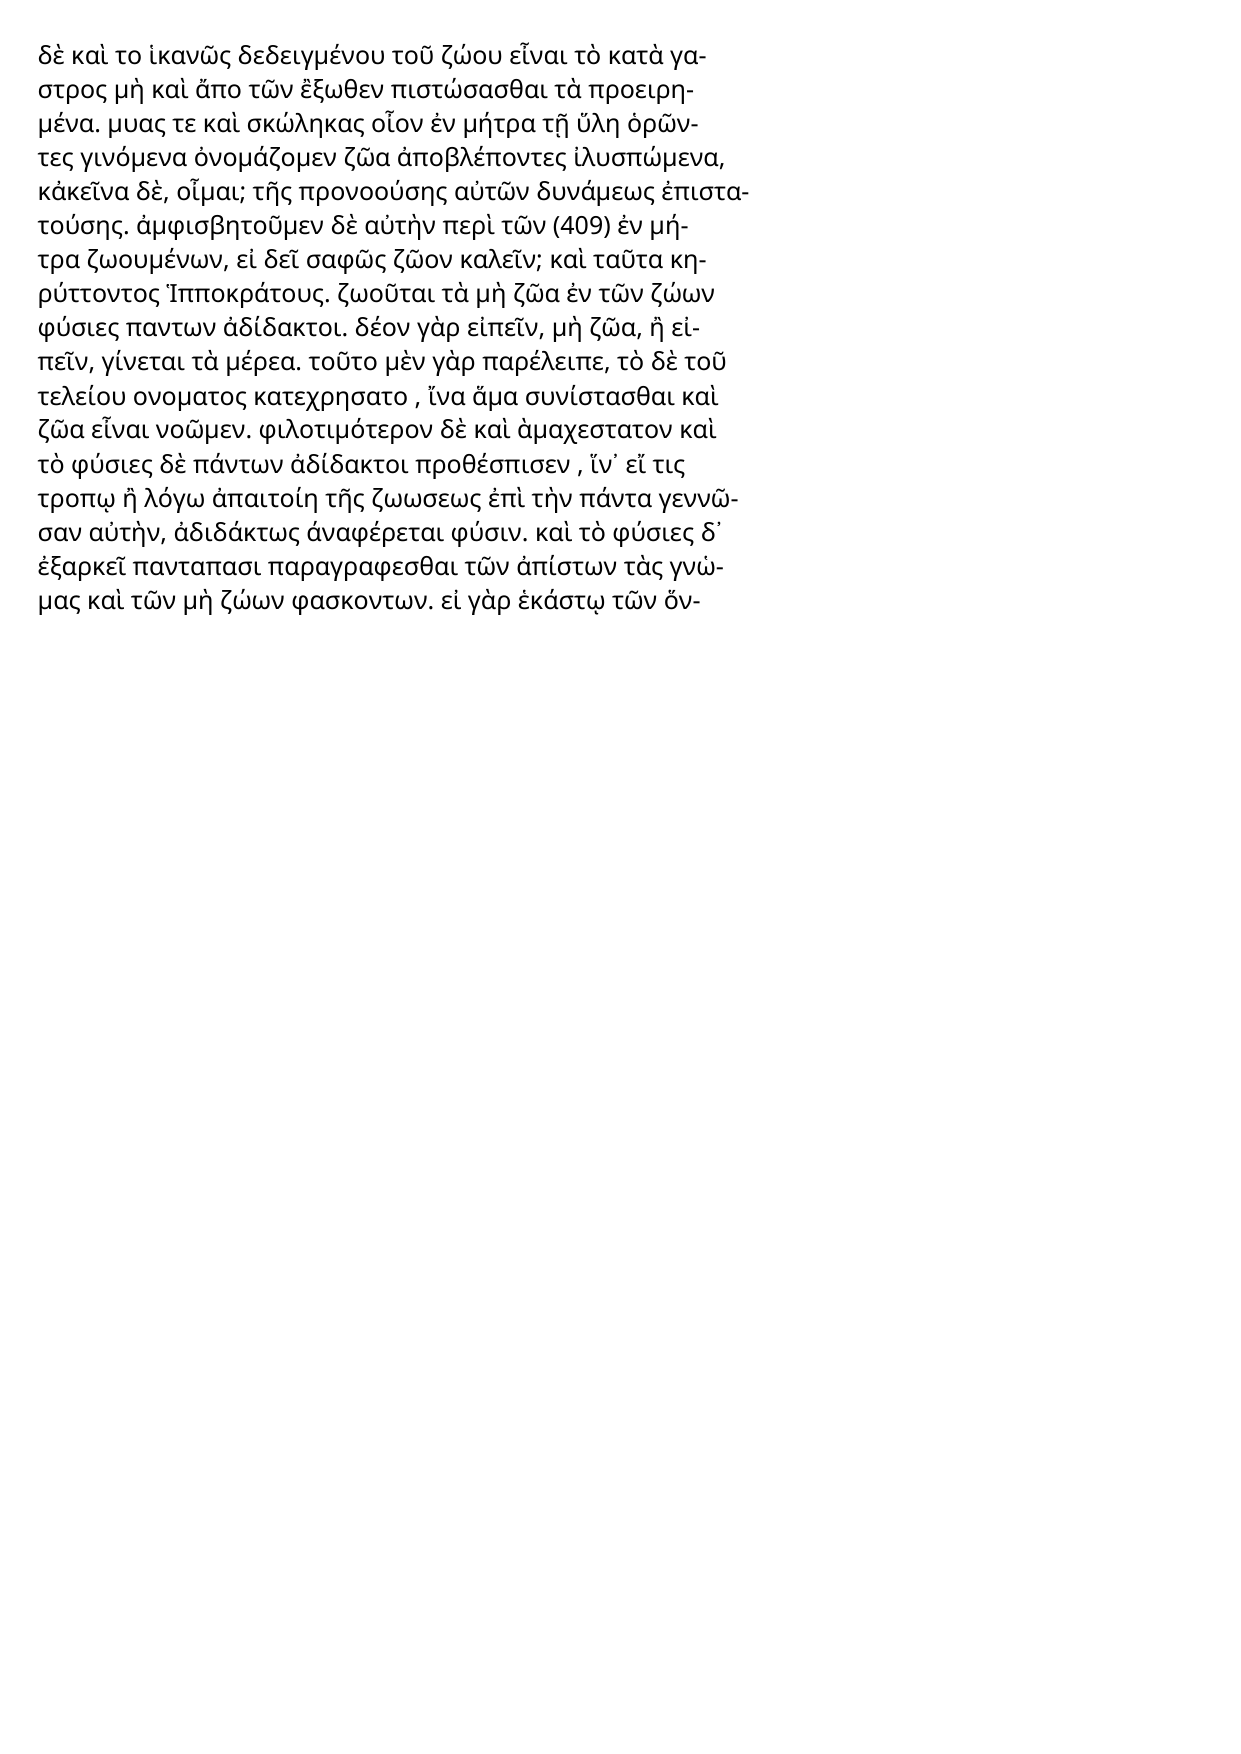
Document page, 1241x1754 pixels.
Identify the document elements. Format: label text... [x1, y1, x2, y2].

text δὲ καὶ το ἱκανῶς δεδειγμένου τοῦ ζώου εἶναι τὸ κατὰ γα- στρος μὴ καὶ ἄπο τῶν ἒξωθεν πιστώσασθαι τὰ προειρη- μένα. μυας τε καὶ σκώληκας οἶον ἐν μήτρα τῇ ὕλη ὁρῶν- τες γινόμενα ὀνομάζομεν ζῶα ἀποβλέποντες ἰλυσπώμενα, κἀκεῖνα δὲ, οἶμαι; τῆς προνοούσης αὐτῶν δυνάμεως ἐπιστα- τούσης. ἀμφισβητοῦμεν δὲ αὐτὴν περὶ τῶν (409) ἐν μή- τρα ζωουμένων, εἰ δεῖ σαφῶς ζῶον καλεῖν; καὶ ταῦτα κη- ρύττοντος Ἱπποκράτους. ζωοῦται τὰ μὴ ζῶα ἐν τῶν ζώων φύσιες παντων ἀδίδακτοι. δέον γὰρ εἰπεῖν, μὴ ζῶα, ἢ εἰ- πεῖν, γίνεται τὰ μέρεα. τοῦτο μὲν γὰρ παρέλειπε, τὸ δὲ τοῦ τελείου ονοματος κατεχρησατο , ἴνα ἅμα συνίστασθαι καὶ ζῶα εἶναι νοῶμεν. φιλοτιμότερον δὲ καὶ ὰμαχεστατον καὶ τὸ φύσιες δὲ πάντων ἀδίδακτοι προθέσπισεν , ἵν᾽ εἴ τις τροπῳ ἢ λόγω ἀπαιτοίη τῆς ζωωσεως ἐπὶ τὴν πάντα γεννῶ- σαν αὐτὴν, ἀδιδάκτως άναφέρεται φύσιν. καὶ τὸ φύσιες δ᾽ ἐξαρκεῖ πανταπασι παραγραφεσθαι τῶν ἀπίστων τὰς γνὡ- μας καὶ τῶν μὴ ζώων φασκοντων. εἰ γὰρ ἑκάστῳ τῶν ὅν- [37, 37, 1203, 617]
